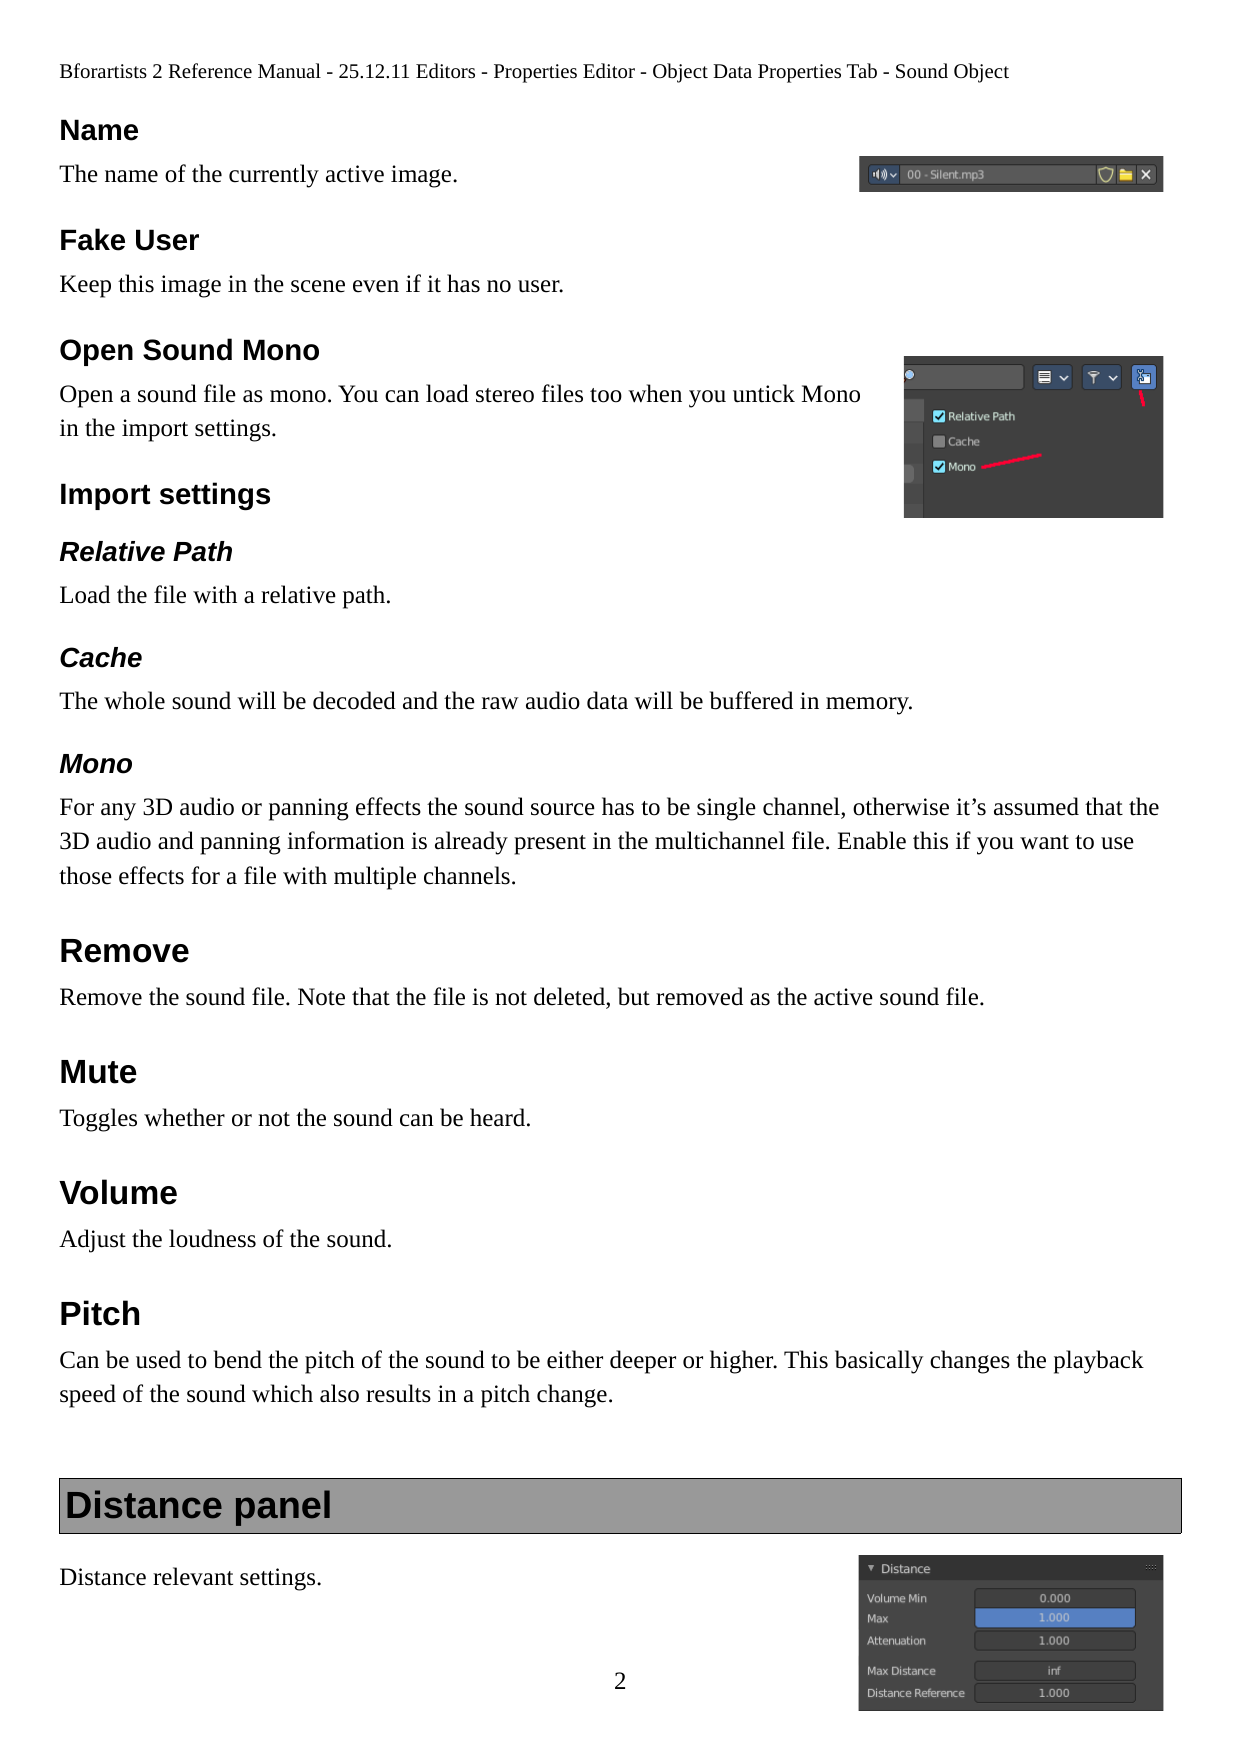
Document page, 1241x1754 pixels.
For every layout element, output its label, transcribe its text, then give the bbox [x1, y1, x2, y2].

table_header Distance panel [60, 1479, 1181, 1533]
text The name of the currently active image. [59, 159, 859, 188]
text Distance relevant settings. [59, 1562, 858, 1590]
subtitle Pitch [59, 1294, 1181, 1332]
text Can be used to bend the pitch of the sound to be either deeper or higher. This basically changes the playback speed of the sound which also results in a pitch change. [59, 1345, 1181, 1408]
subtitle Relative Path [59, 536, 1181, 567]
subtitle Cache [59, 641, 1181, 673]
text Keep this image in the scene even if it has no user. [59, 269, 1181, 297]
subtitle [1164, 477, 1181, 511]
subtitle Mono [59, 747, 1181, 779]
text Open a sound file as mono. You can load stereo files too when you untick Mono in the import settings. [59, 379, 903, 442]
subtitle Volume [59, 1173, 1181, 1211]
text The whole sound will be decoded and the raw audio data will be buffered in memory. [59, 686, 1181, 714]
picture [859, 156, 1164, 192]
subtitle Remove [59, 931, 1181, 969]
text Toggles whether or not the sound can be heard. [59, 1103, 1181, 1132]
picture [858, 1555, 1164, 1711]
subtitle Open Sound Mono [59, 332, 1181, 366]
text For any 3D audio or panning effects the sound source has to be single channel, otherwise it’s assumed that the 3D audio and panning information is already present in the multichannel file. Enable this if you want to use those effects for a file with multiple channels. [59, 792, 1181, 889]
text Adjust the loudness of the sound. [59, 1224, 1181, 1253]
text Load the file with a relative path. [59, 580, 1181, 609]
subtitle Fake User [59, 222, 1181, 256]
subtitle Name [59, 113, 1181, 146]
subtitle Mute [59, 1052, 1181, 1090]
picture [903, 356, 1164, 518]
subtitle Import settings [59, 477, 903, 511]
text Remove the sound file. Note that the file is not deleted, but removed as the active sound file. [59, 982, 1181, 1011]
